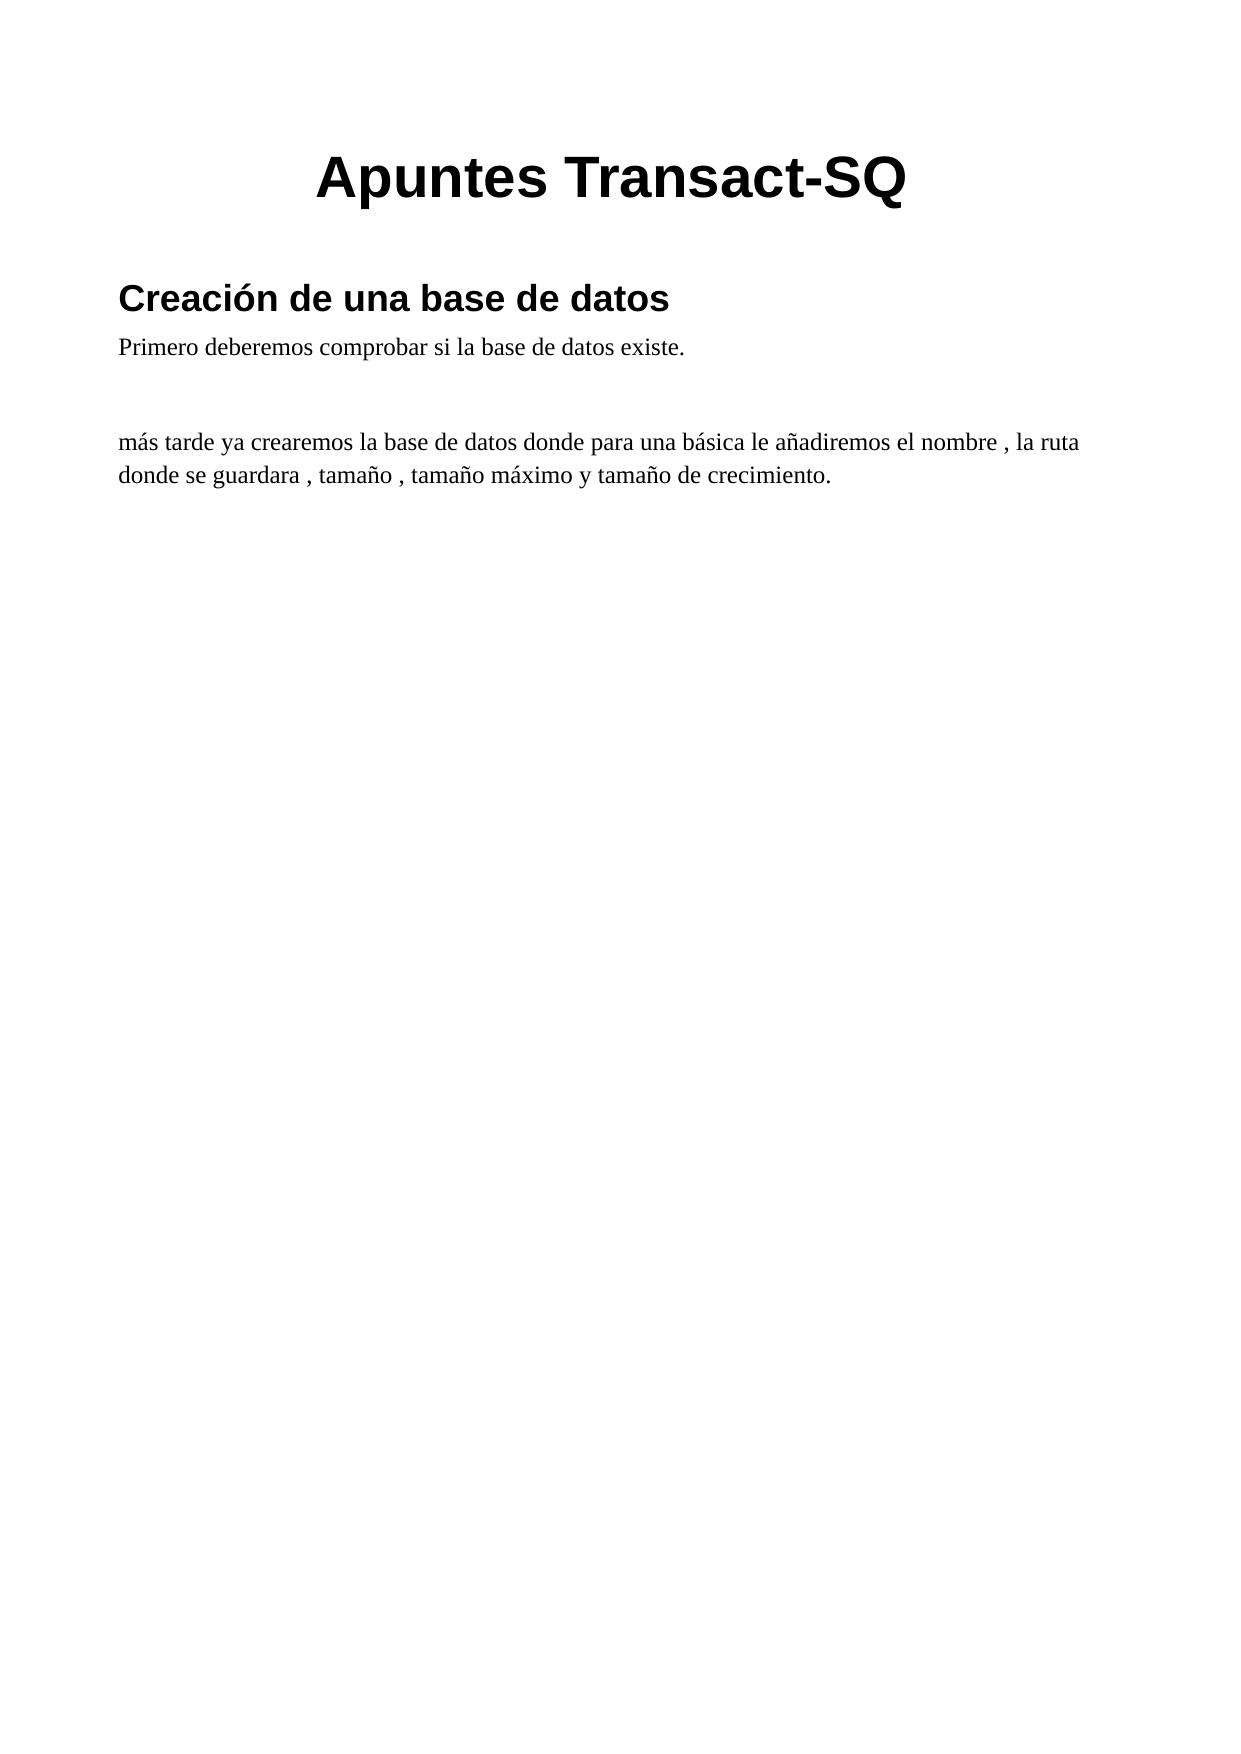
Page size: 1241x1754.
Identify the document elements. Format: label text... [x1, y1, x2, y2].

subtitle Creación de una base de datos [118, 276, 1122, 319]
text más tarde ya crearemos la base de datos donde para una básica le añadiremos el nombre , la ruta donde se guardara , tamaño , tamaño máximo y tamaño de crecimiento. [118, 427, 1122, 489]
title Apuntes Transact-SQ [118, 143, 1122, 210]
text Primero deberemos comprobar si la base de datos existe. [118, 332, 1122, 361]
